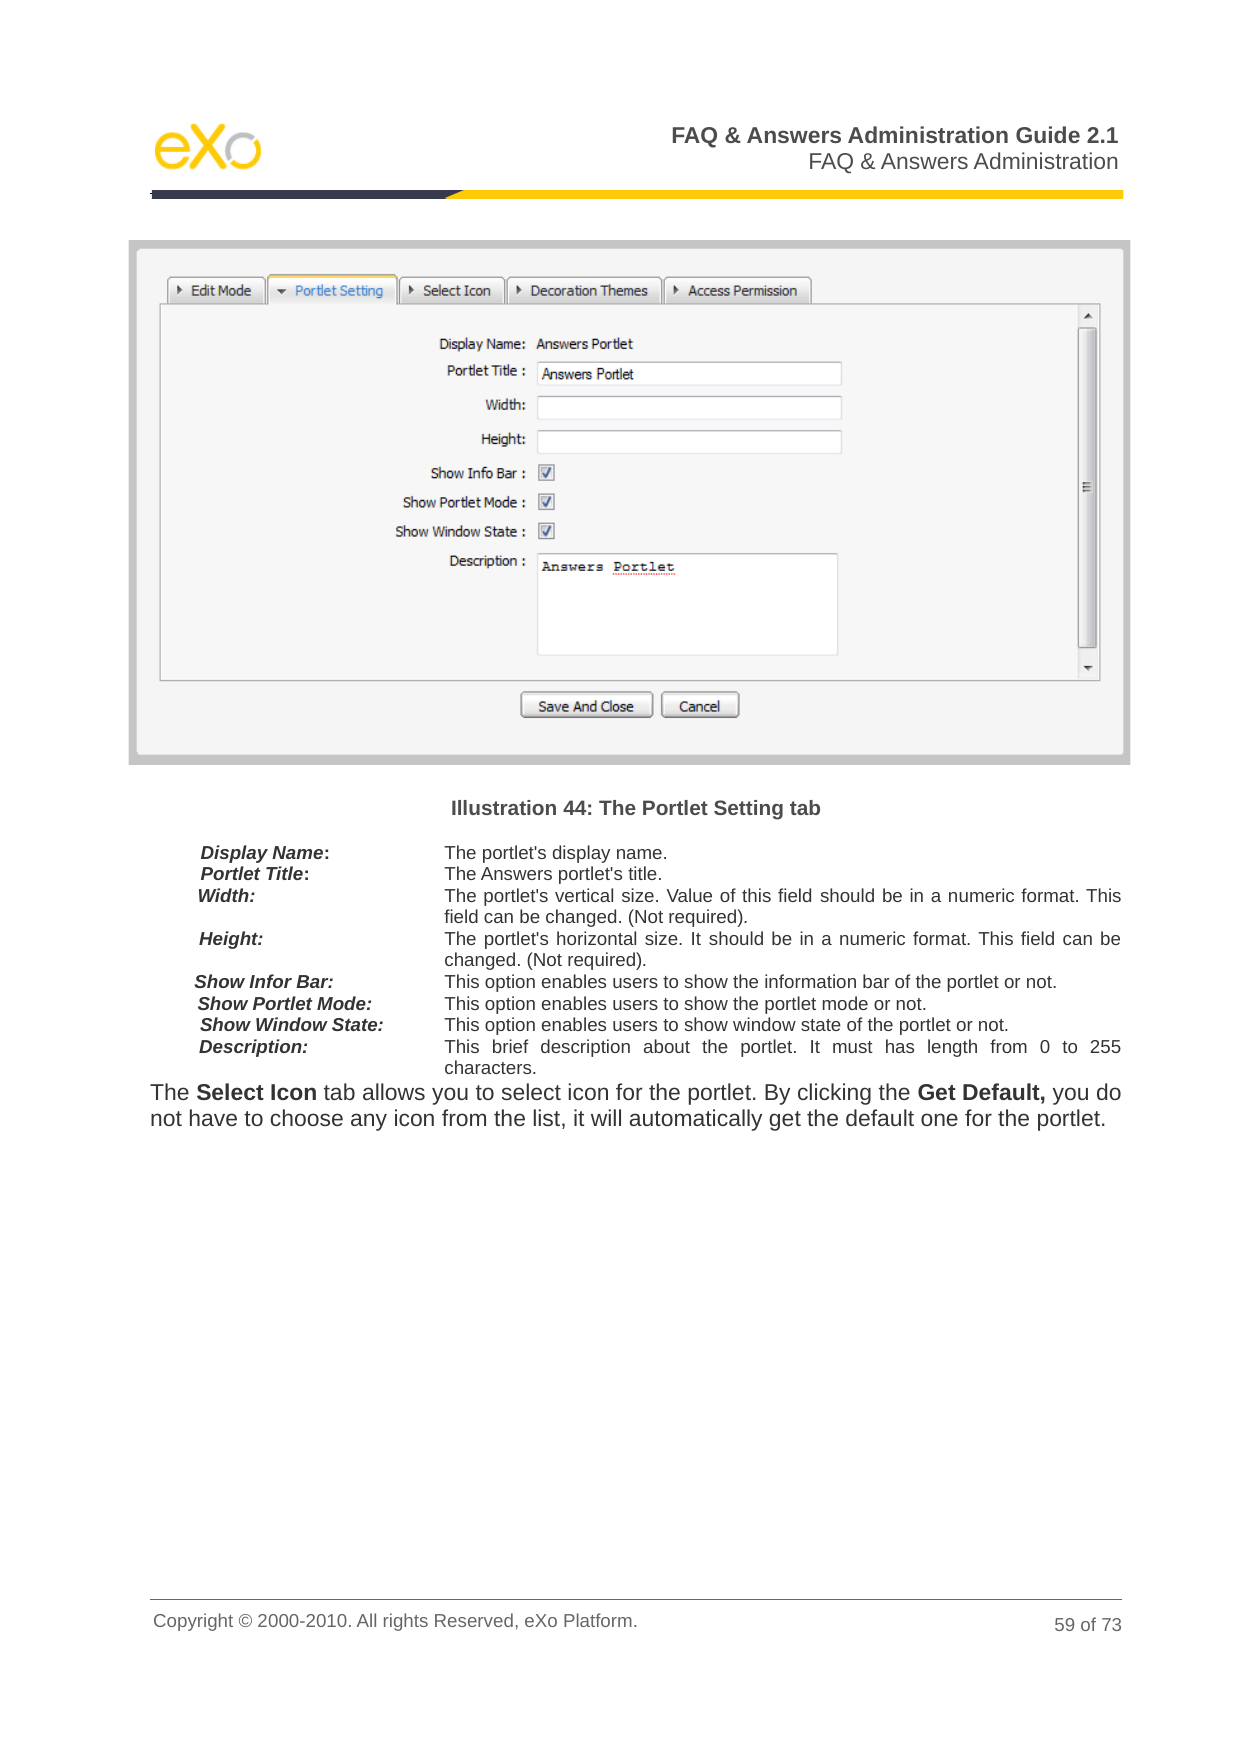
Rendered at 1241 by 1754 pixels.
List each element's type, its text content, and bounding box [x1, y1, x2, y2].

picture [155, 123, 262, 170]
text Height: The portlet's horizontal size. It should be in a numeric format. This field can be changed. (Not required). [199, 928, 1122, 971]
text Portlet Title: The Answers portlet's title. [200, 863, 1122, 884]
text Show Window State: This option enables users to show window state of the portlet or not. [189, 1014, 1122, 1036]
text Show Portlet Mode: This option enables users to show the portlet mode or not. [197, 992, 1122, 1014]
text Illustration 44: The Portlet Setting tab [135, 308, 1137, 820]
text Description: This brief description about the portlet. It must has length from 0 to 255 characters. [199, 1036, 1122, 1079]
text Width: The portlet's vertical size. Value of this field should be in a numeric format. This field can be changed. (Not required). [197, 884, 1122, 928]
picture [128, 240, 1131, 765]
text Show Infor Bar: This option enables users to show the information bar of the portlet or not. [194, 971, 1122, 992]
picture [151, 190, 1124, 199]
text Display Name: The portlet's display name. [200, 841, 1122, 863]
text The Select Icon tab allows you to select icon for the portlet. By clicking the Get Default, you do not have to choose any icon from the list, it will automatically get the default one for the portlet. [150, 1079, 1122, 1131]
